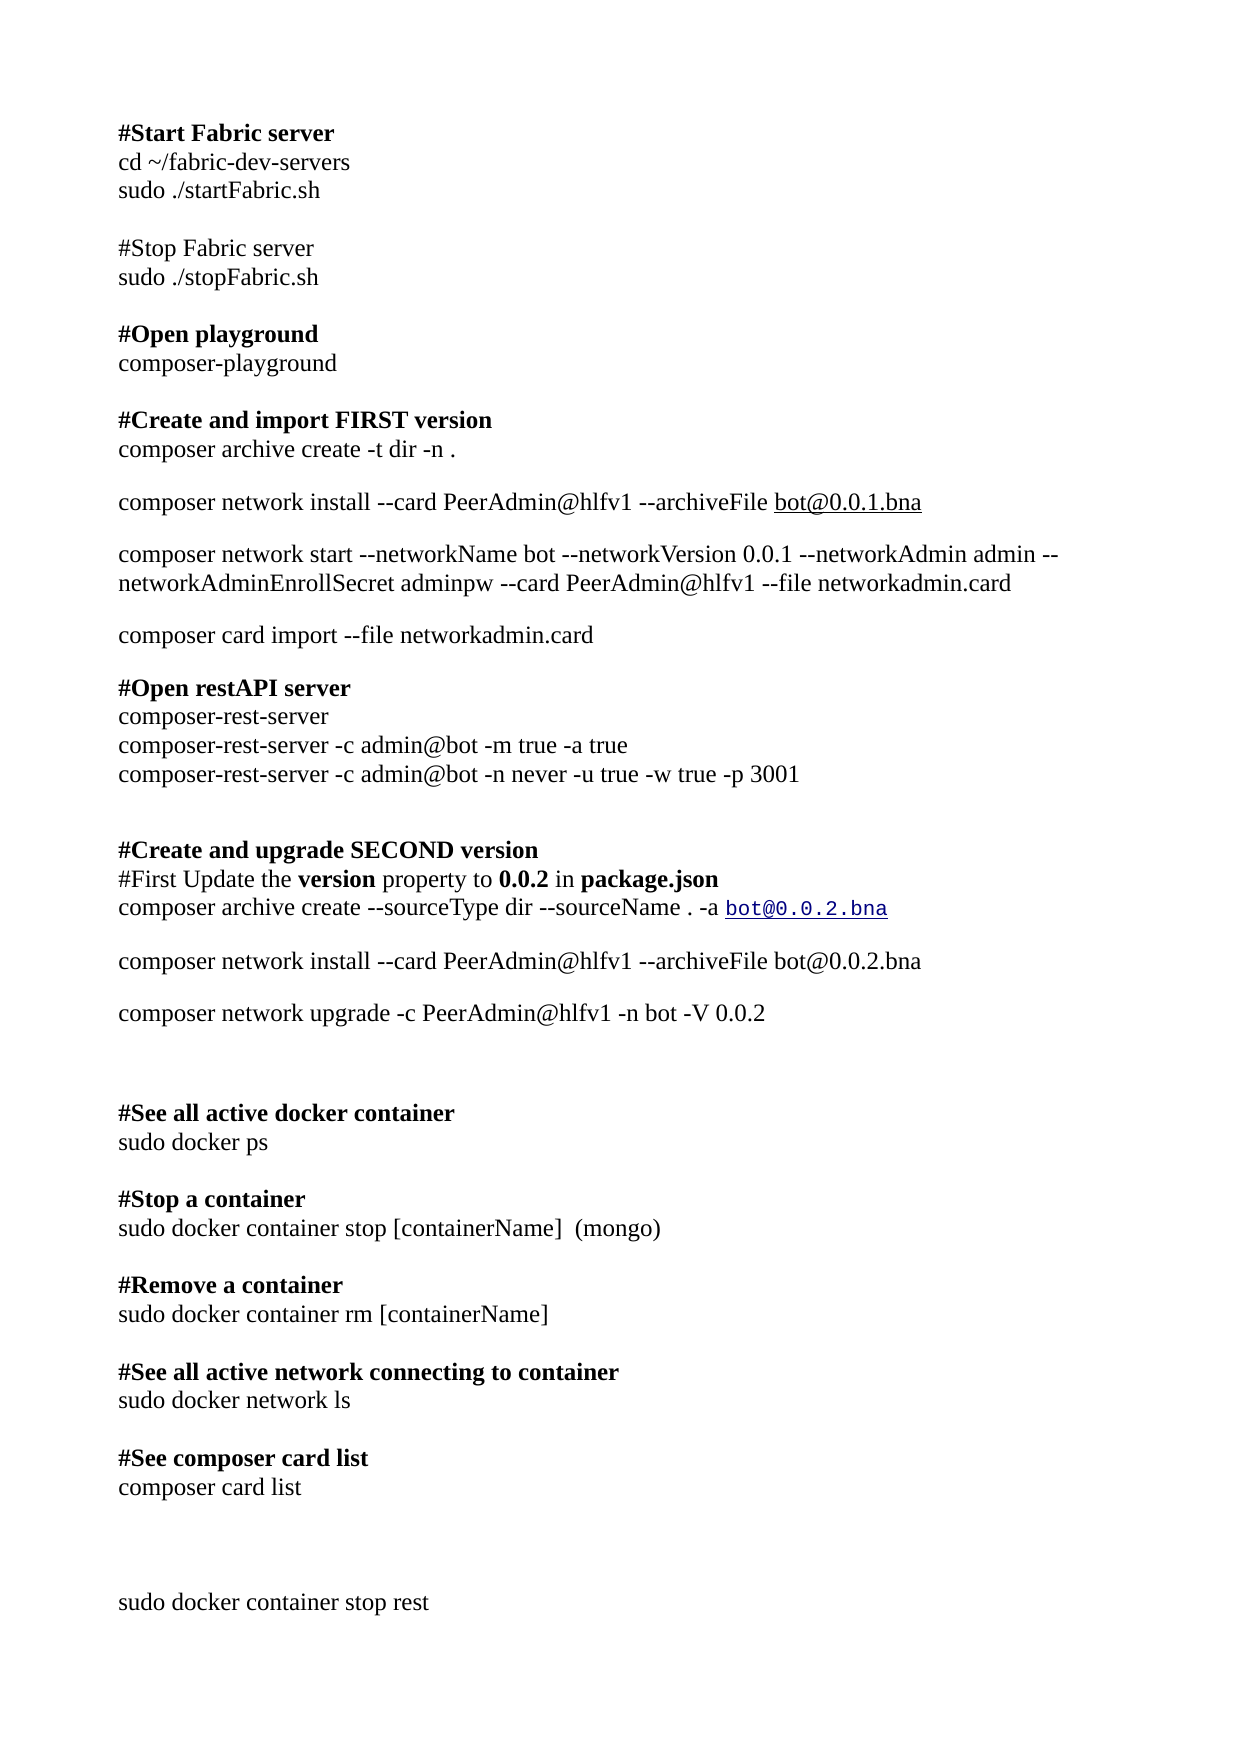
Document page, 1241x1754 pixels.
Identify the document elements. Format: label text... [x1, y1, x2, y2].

text #Open restAPI server [118, 673, 1122, 701]
text #Remove a container [118, 1270, 1122, 1299]
text #Start Fabric server [118, 118, 1122, 147]
text composer-rest-server -c admin@bot -m true -a true [118, 730, 1122, 759]
text composer network start --networkName bot --networkVersion 0.0.1 --networkAdmin admin --networkAdminEnrollSecret adminpw --card PeerAdmin@hlfv1 --file networkadmin.card [118, 539, 1122, 597]
text composer archive create -t dir -n . [118, 434, 1122, 463]
text sudo docker network ls [118, 1385, 1122, 1414]
text sudo docker container stop [containerName] (mongo) [118, 1213, 1122, 1242]
text sudo docker ps [118, 1127, 1122, 1155]
text #First Update the version property to 0.0.2 in package.json [118, 864, 1122, 892]
text composer network install --card PeerAdmin@hlfv1 --archiveFile bot@0.0.2.bna [118, 946, 1122, 974]
text composer-rest-server -c admin@bot -n never -u true -w true -p 3001 [118, 759, 1122, 788]
text composer-playground [118, 348, 1122, 377]
text sudo ./stopFabric.sh [118, 262, 1122, 291]
text composer-rest-server [118, 701, 1122, 730]
text composer card list [118, 1472, 1122, 1500]
text composer network upgrade -c PeerAdmin@hlfv1 -n bot -V 0.0.2 [118, 998, 1122, 1027]
text #Create and import FIRST version [118, 406, 1122, 434]
text sudo ./startFabric.sh [118, 176, 1122, 204]
text #Open playground [118, 319, 1122, 348]
text #Stop Fabric server [118, 233, 1122, 262]
text composer archive create --sourceType dir --sourceName . -a bot@0.0.2.bna [118, 892, 1122, 922]
text #Create and upgrade SECOND version [118, 835, 1122, 864]
text #See all active docker container [118, 1098, 1122, 1127]
text sudo docker container rm [containerName] [118, 1299, 1122, 1328]
text composer card import --file networkadmin.card [118, 620, 1122, 649]
text composer network install --card PeerAdmin@hlfv1 --archiveFile bot@0.0.1.bna [118, 487, 1122, 516]
text #Stop a container [118, 1184, 1122, 1213]
text sudo docker container stop rest [118, 1587, 1122, 1615]
text #See all active network connecting to container [118, 1357, 1122, 1385]
text #See composer card list [118, 1443, 1122, 1472]
text cd ~/fabric-dev-servers [118, 147, 1122, 176]
